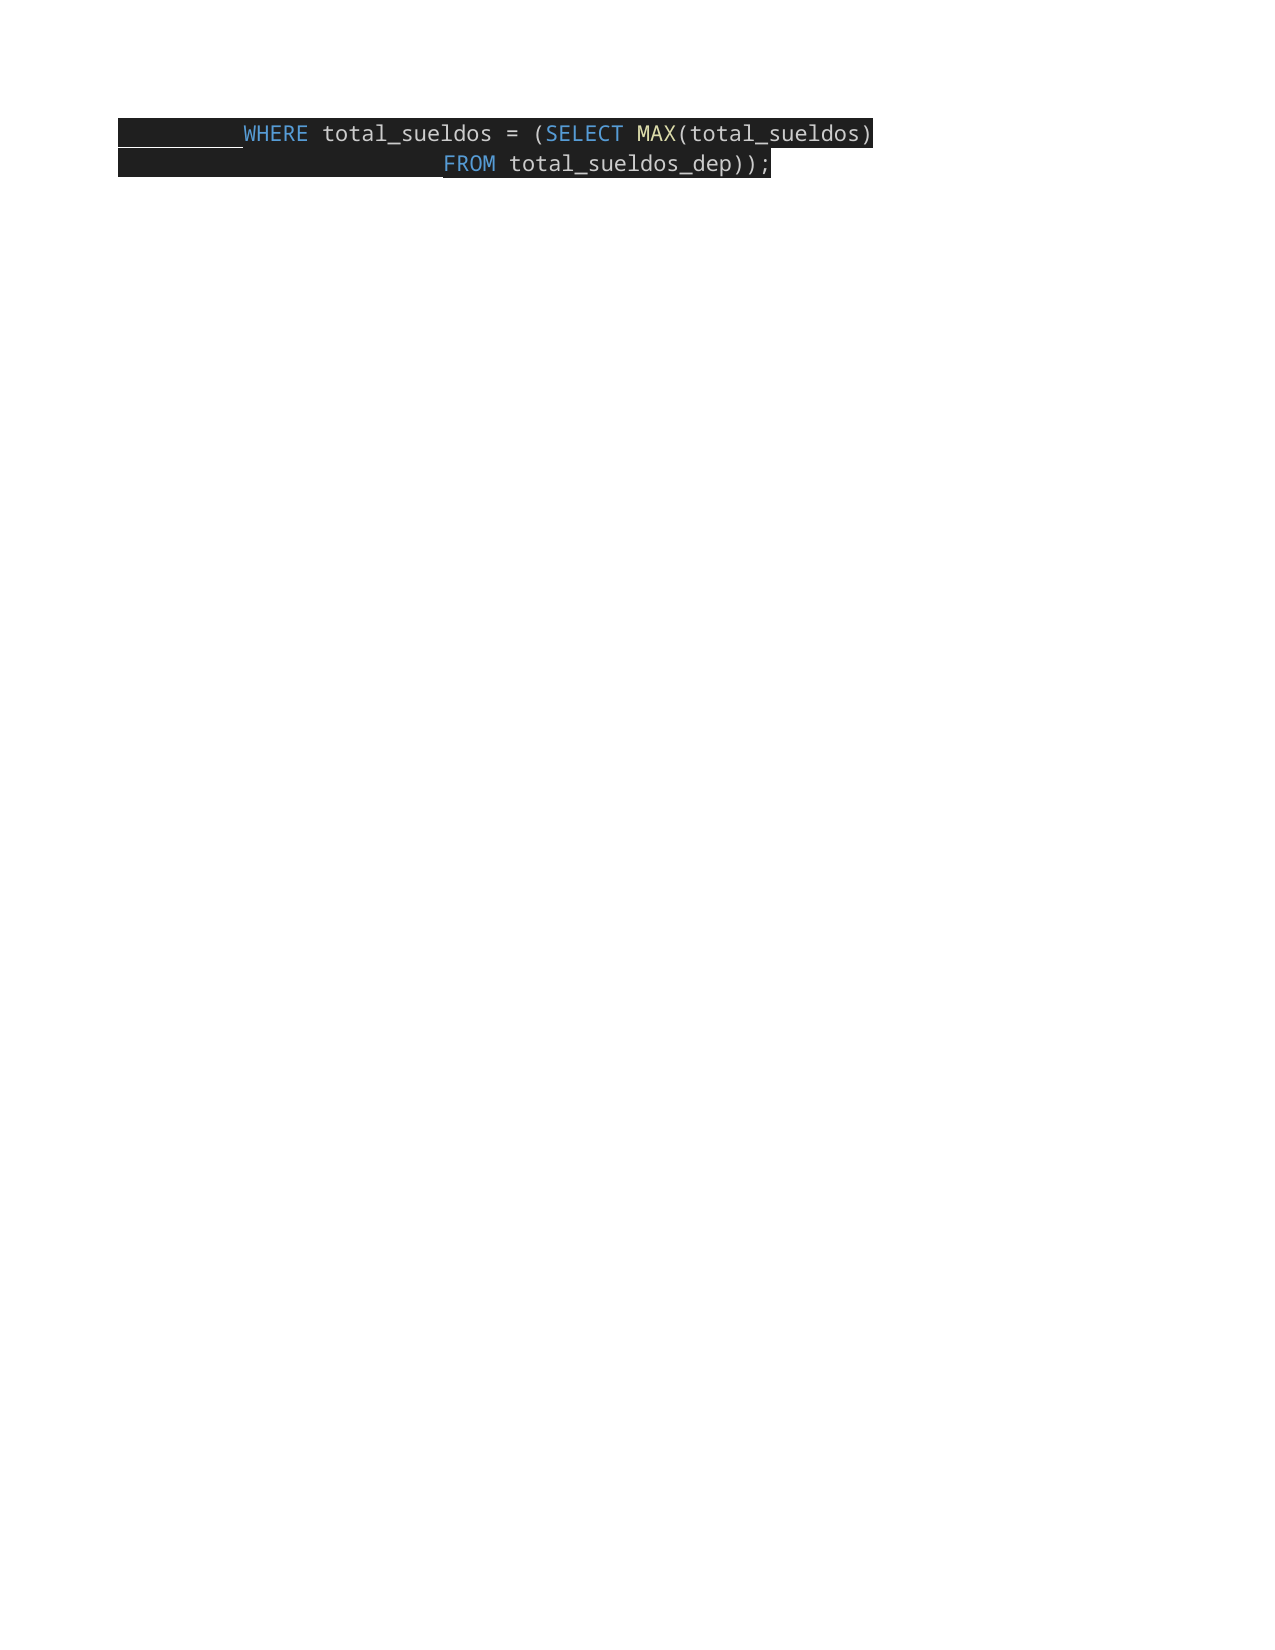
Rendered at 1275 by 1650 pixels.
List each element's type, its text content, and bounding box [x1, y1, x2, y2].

text WHERE total_sueldos = (SELECT MAX(total_sueldos) [118, 118, 1157, 148]
text FROM total_sueldos_dep)); [118, 148, 1157, 178]
